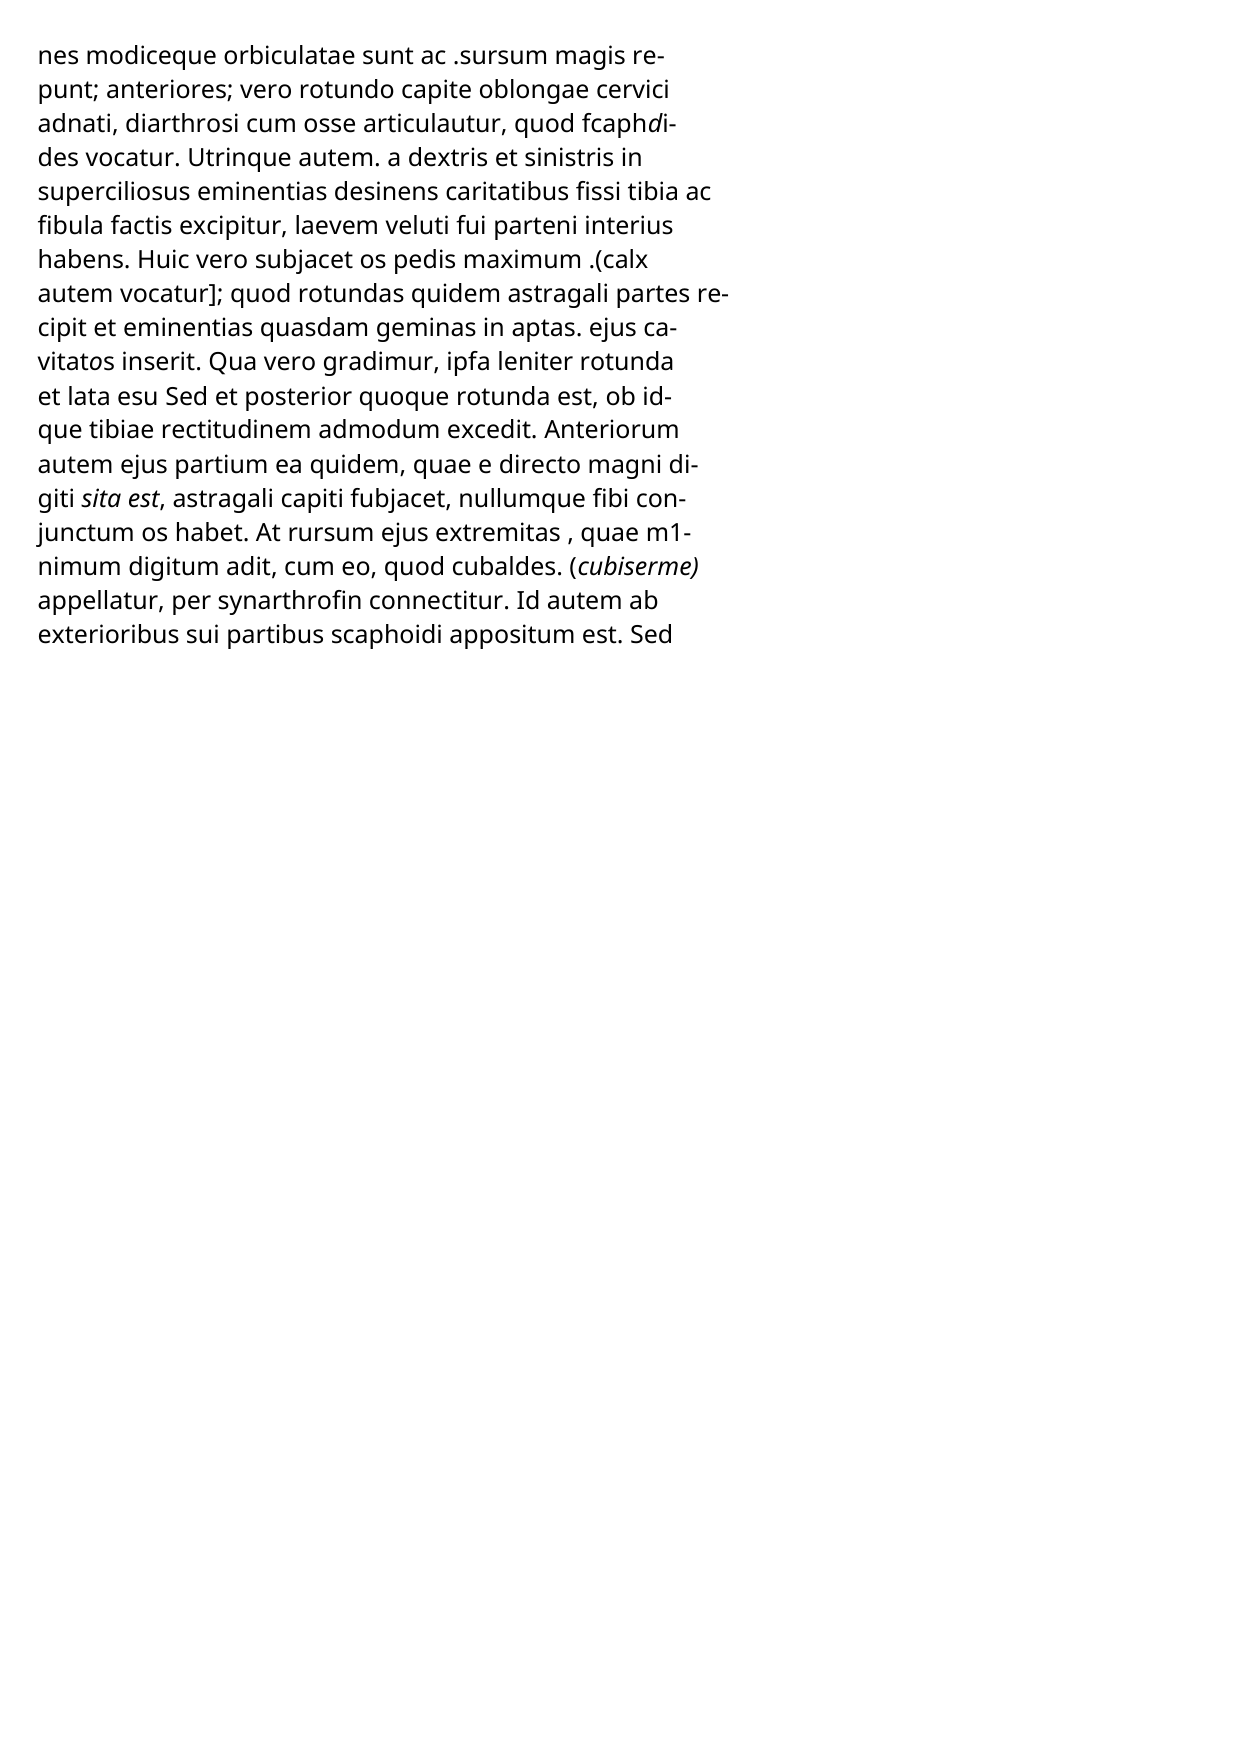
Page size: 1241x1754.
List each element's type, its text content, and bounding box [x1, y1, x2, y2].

text nes modiceque orbiculatae sunt ac .sursum magis re- punt; anteriores; vero rotundo capite oblongae cervici adnati, diarthrosi cum osse articulautur, quod fcaphdi- des vocatur. Utrinque autem. a dextris et sinistris in superciliosus eminentias desinens caritatibus fissi tibia ac fibula factis excipitur, laevem veluti fui parteni interius habens. Huic vero subjacet os pedis maximum .(calx autem vocatur]; quod rotundas quidem astragali partes re- cipit et eminentias quasdam geminas in aptas. ejus ca- vitatos inserit. Qua vero gradimur, ipfa leniter rotunda et lata esu Sed et posterior quoque rotunda est, ob id- que tibiae rectitudinem admodum excedit. Anteriorum autem ejus partium ea quidem, quae e directo magni di- giti sita est, astragali capiti fubjacet, nullumque fibi con- junctum os habet. At rursum ejus extremitas , quae m1- nimum digitum adit, cum eo, quod cubaldes. (cubiserme) appellatur, per synarthrofin connectitur. Id autem ab exterioribus sui partibus scaphoidi appositum est. Sed [37, 37, 1203, 651]
